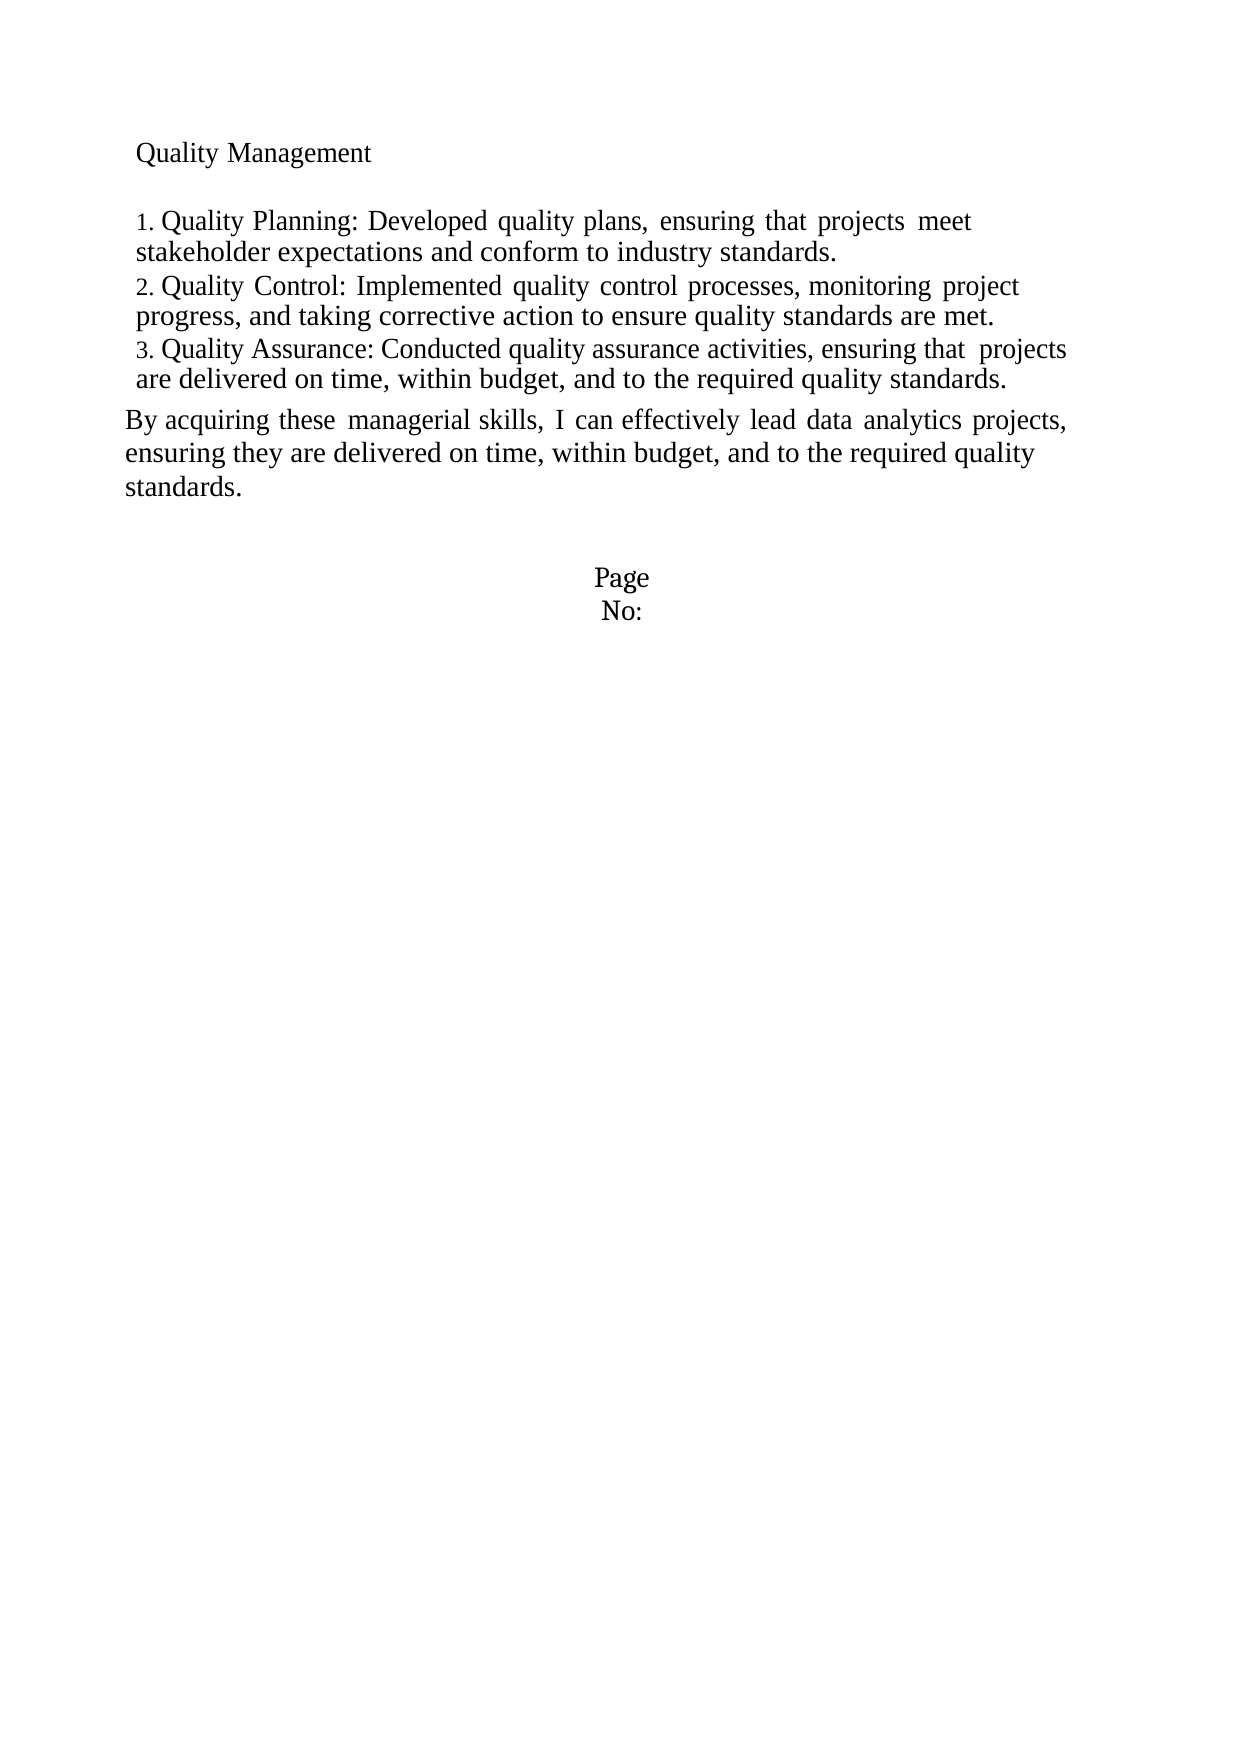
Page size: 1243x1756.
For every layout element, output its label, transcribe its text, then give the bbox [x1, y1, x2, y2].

list Quality Planning: Developed quality plans, ensuring that projects meet stakeholder expectations and conform to industry standards. [136, 203, 976, 267]
list Quality Control: Implemented quality control processes, monitoring project progress, and taking corrective action to ensure quality standards are met. [136, 268, 1032, 331]
text Quality Management [136, 135, 1113, 168]
text By acquiring these managerial skills, I can effectively lead data analytics projects, ensuring they are delivered on time, within budget, and to the required quality standards. [125, 402, 1113, 502]
list Quality Assurance: Conducted quality assurance activities, ensuring that projects are delivered on time, within budget, and to the required quality standards. [136, 331, 1097, 394]
text Page No: [591, 561, 652, 628]
